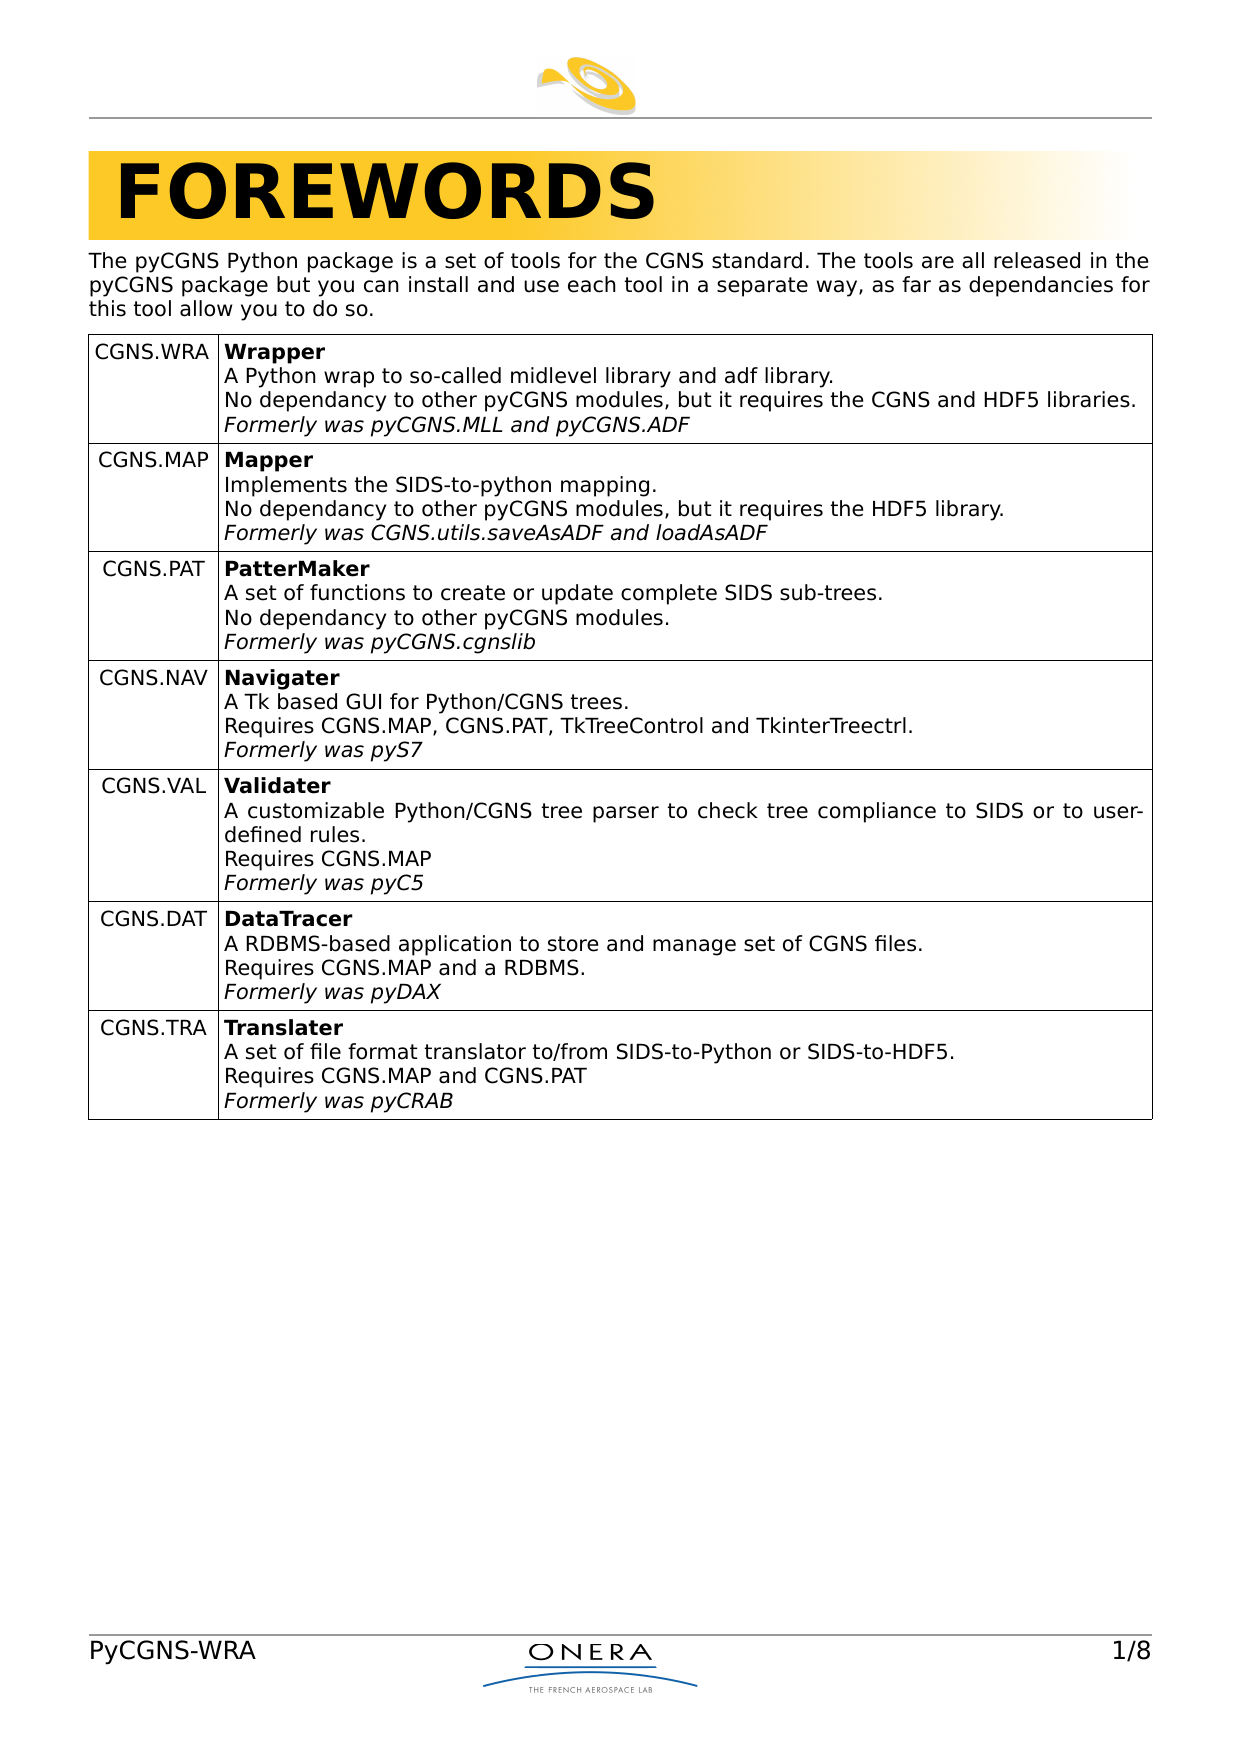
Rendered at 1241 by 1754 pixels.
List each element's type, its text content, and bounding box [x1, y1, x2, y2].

table_cell CGNS.TRA [89, 1011, 218, 1119]
table_header Wrapper A Python wrap to so-called midlevel library and adf library. No dependancy to other pyCGNS modules, but it requires the CGNS and HDF5 libraries. Formerly was pyCGNS.MLL and pyCGNS.ADF [219, 335, 1152, 443]
table_cell CGNS.PAT [89, 552, 218, 660]
table_cell Mapper Implements the SIDS-to-python mapping. No dependancy to other pyCGNS modules, but it requires the HDF5 library. Formerly was CGNS.utils.saveAsADF and loadAsADF [219, 444, 1152, 551]
table_cell DataTracer A RDBMS-based application to store and manage set of CGNS files. Requires CGNS.MAP and a RDBMS. Formerly was pyDAX [219, 902, 1152, 1010]
picture [483, 1644, 698, 1693]
table_cell CGNS.DAT [89, 902, 218, 1010]
text The pyCGNS Python package is a set of tools for the CGNS standard. The tools are all released in the pyCGNS package but you can install and use each tool in a separate way, as far as dependancies for this tool allow you to do so. [88, 249, 1152, 321]
table_cell CGNS.MAP [89, 444, 218, 551]
table_header CGNS.WRA [89, 335, 218, 443]
picture [88, 151, 1151, 240]
table_cell CGNS.VAL [89, 770, 218, 901]
table_cell Validater A customizable Python/CGNS tree parser to check tree compliance to SIDS or to user-defined rules. Requires CGNS.MAP Formerly was pyC5 [219, 770, 1152, 901]
table_cell PatterMaker A set of functions to create or update complete SIDS sub-trees. No dependancy to other pyCGNS modules. Formerly was pyCGNS.cgnslib [219, 552, 1152, 660]
picture [537, 57, 636, 115]
table_cell Translater A set of file format translator to/from SIDS-to-Python or SIDS-to-HDF5. Requires CGNS.MAP and CGNS.PAT Formerly was pyCRAB [219, 1011, 1152, 1119]
table_cell Navigater A Tk based GUI for Python/CGNS trees. Requires CGNS.MAP, CGNS.PAT, TkTreeControl and TkinterTreectrl. Formerly was pyS7 [219, 661, 1152, 768]
table_cell CGNS.NAV [89, 661, 218, 768]
